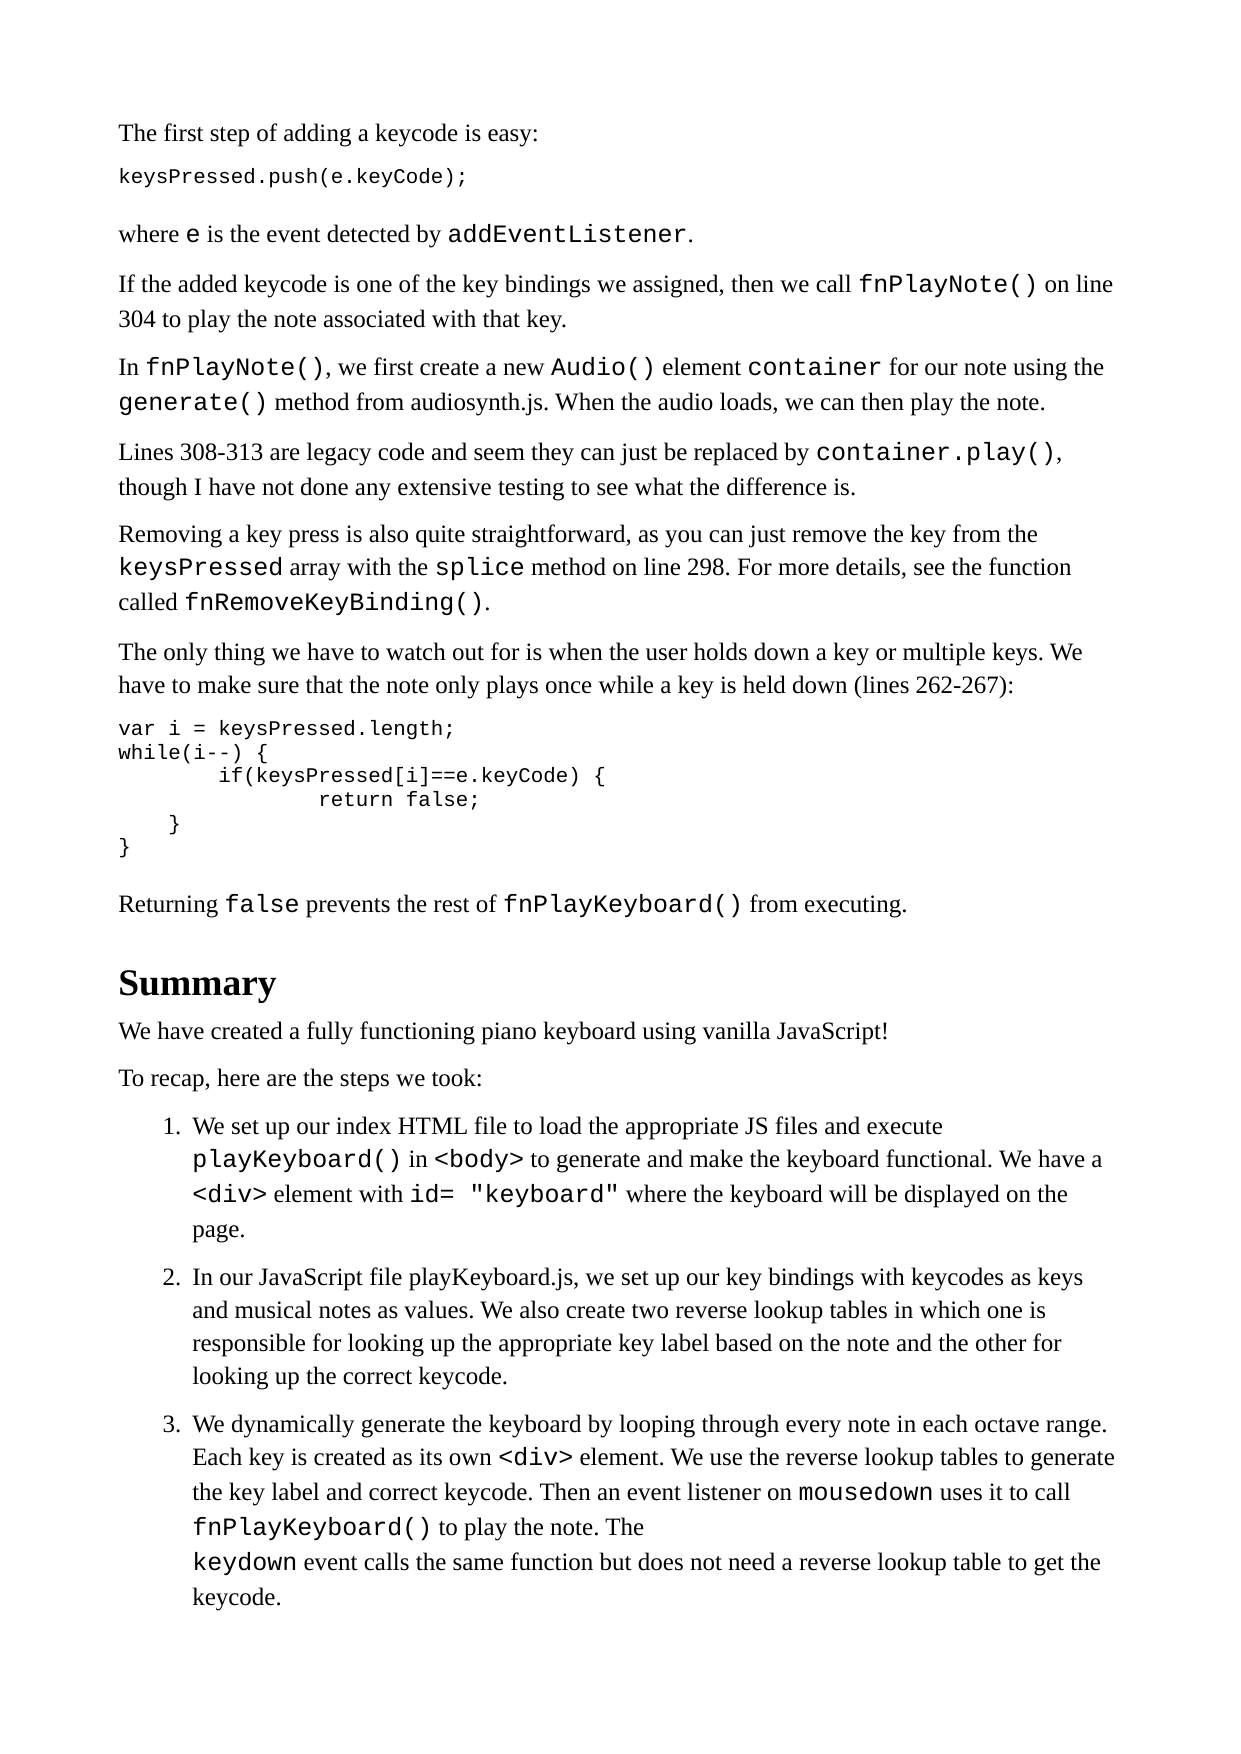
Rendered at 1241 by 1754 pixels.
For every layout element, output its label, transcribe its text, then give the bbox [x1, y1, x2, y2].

text The first step of adding a keycode is easy: [118, 118, 1122, 147]
text Removing a key press is also quite straightforward, as you can just remove the key from the keysPressed array with the splice method on line 298. For more details, see the function called fnRemoveKeyBinding(). [118, 519, 1122, 618]
list We dynamically generate the keyboard by looping through every note in each octave range. Each key is created as its own <div> element. We use the reverse lookup tables to generate the key label and correct keycode. Then an event listener on mousedown uses it to call fnPlayKeyboard() to play the note. The keydown event calls the same function but does not need a reverse lookup table to get the keycode. [162, 1409, 1122, 1611]
text Returning false prevents the rest of fnPlayKeyboard() from executing. [118, 889, 1122, 920]
list We set up our index HTML file to load the appropriate JS files and execute playKeyboard() in <body> to generate and make the keyboard functional. We have a <div> element with id= "keyboard" where the keyboard will be displayed on the page. [162, 1111, 1122, 1243]
text keysPressed.push(e.keyCode); [118, 166, 1122, 189]
text if(keysPressed[i]==e.keyCode) { [118, 765, 1122, 789]
text var i = keysPressed.length; [118, 718, 1122, 742]
text } [118, 836, 1122, 860]
text The only thing we have to watch out for is when the user holds down a key or multiple keys. We have to make sure that the note only plays once while a key is held down (lines 262-267): [118, 637, 1122, 699]
subtitle Summary [118, 960, 1122, 1003]
text If the added keycode is one of the key bindings we assigned, then we call fnPlayNote() on line 304 to play the note associated with that key. [118, 269, 1122, 333]
text where e is the event detected by addEventListener. [118, 219, 1122, 250]
text } [118, 813, 1122, 836]
text while(i--) { [118, 742, 1122, 765]
text Lines 308-313 are legacy code and seem they can just be replaced by container.play(), though I have not done any extensive testing to see what the difference is. [118, 437, 1122, 501]
list In our JavaScript file playKeyboard.js, we set up our key bindings with keycodes as keys and musical notes as values. We also create two reverse lookup tables in which one is responsible for looking up the appropriate key label based on the note and the other for looking up the correct keycode. [162, 1262, 1122, 1390]
text To recap, here are the steps we took: [118, 1063, 1122, 1092]
text return false; [118, 789, 1122, 813]
text In fnPlayNote(), we first create a new Audio() element container for our note using the generate() method from audiosynth.js. When the audio loads, we can then play the note. [118, 352, 1122, 417]
text We have created a fully functioning piano keyboard using vanilla JavaScript! [118, 1016, 1122, 1045]
